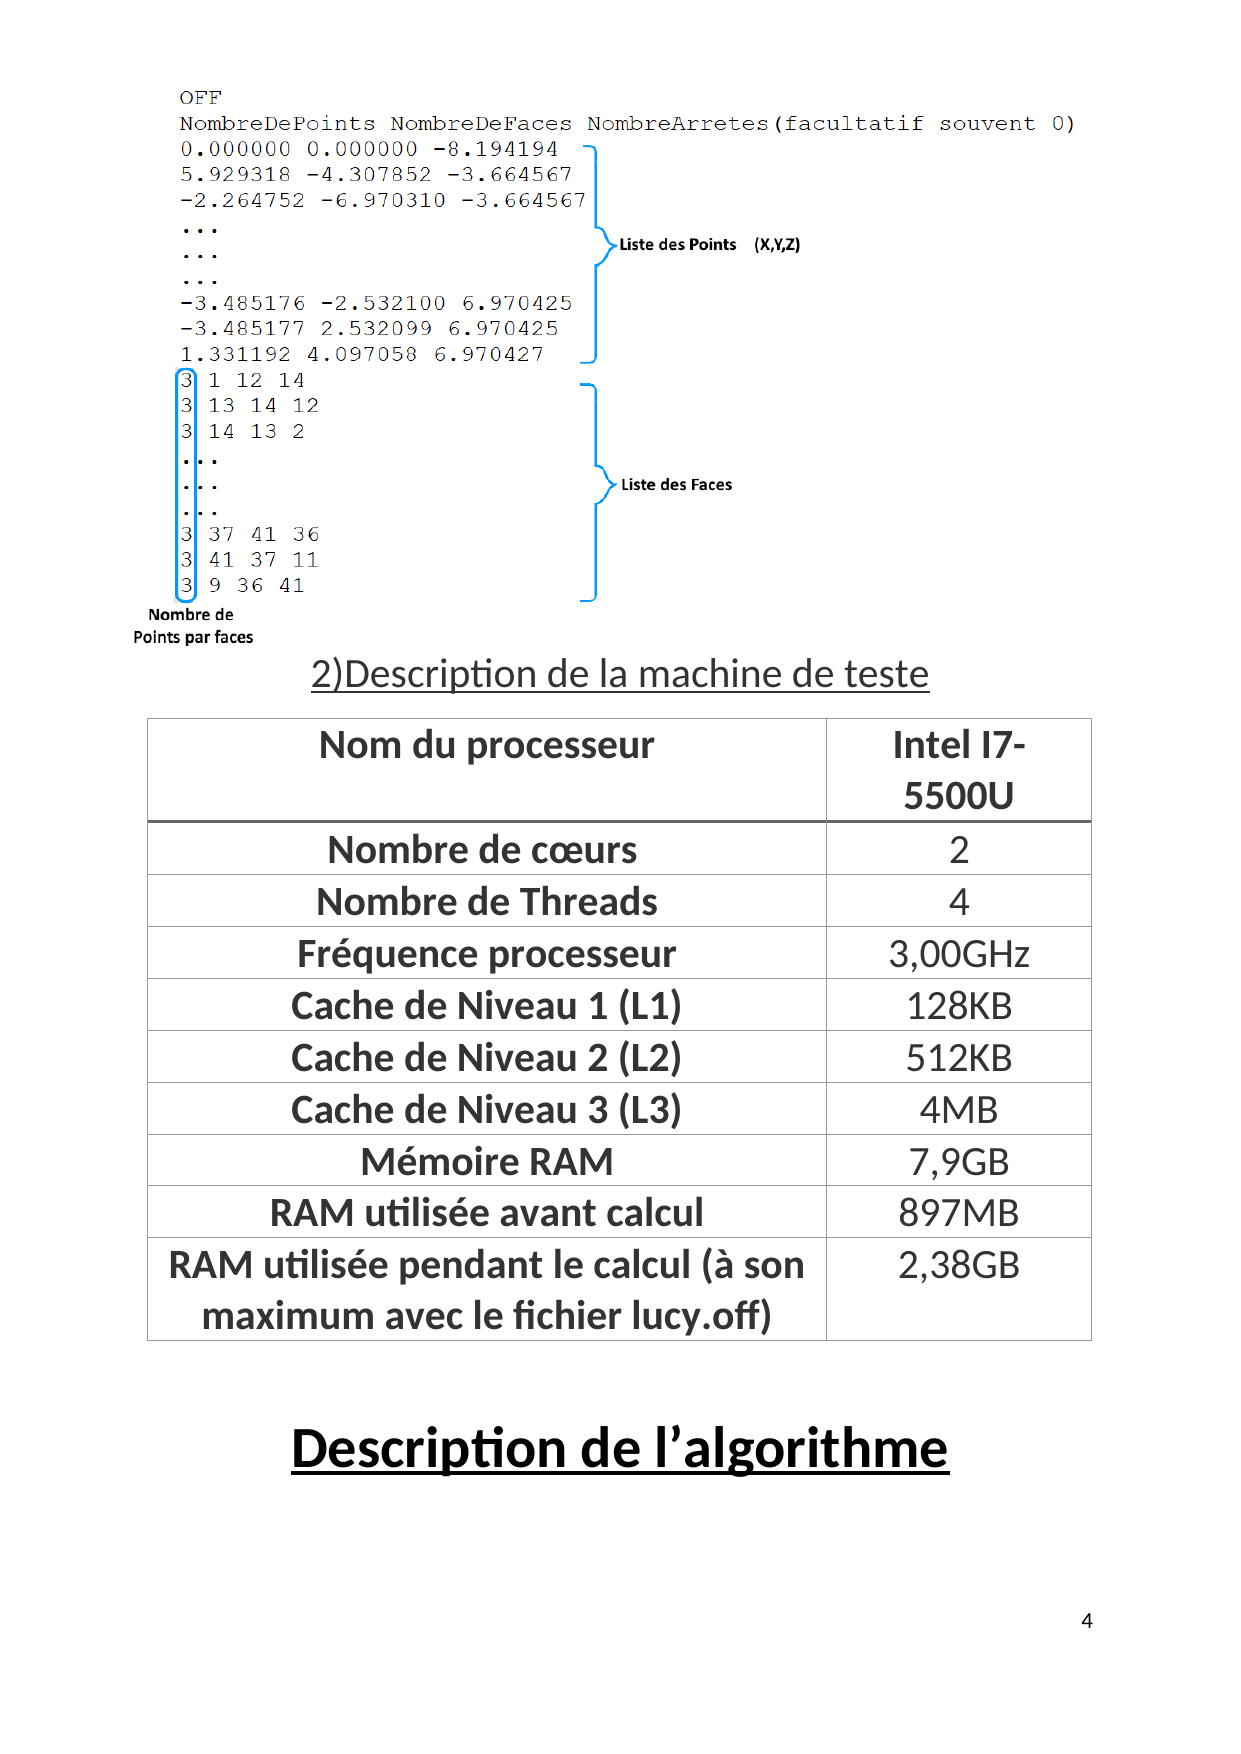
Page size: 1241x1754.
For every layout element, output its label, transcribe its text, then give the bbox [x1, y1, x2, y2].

table_cell 512KB [827, 1031, 1091, 1082]
table_cell RAM utilisée pendant le calcul (à son maximum avec le fichier lucy.off) [148, 1238, 826, 1340]
table_cell 7,9GB [827, 1135, 1091, 1185]
table_cell 897MB [827, 1186, 1091, 1237]
table_cell 2,38GB [827, 1238, 1091, 1340]
text 2)Description de la machine de teste [148, 242, 1093, 698]
table_cell Cache de Niveau 1 (L1) [148, 979, 826, 1030]
table_cell 3,00GHz [827, 927, 1091, 978]
text Description de l’algorithme [148, 1411, 1093, 1482]
table_cell RAM utilisée avant calcul [148, 1186, 826, 1237]
table_cell Fréquence processeur [148, 927, 826, 978]
table_header Nom du processeur [148, 719, 826, 820]
table_cell 128KB [827, 979, 1091, 1030]
table_cell Nombre de Threads [148, 875, 826, 926]
table_cell Cache de Niveau 3 (L3) [148, 1083, 826, 1133]
table_cell Cache de Niveau 2 (L2) [148, 1031, 826, 1082]
table_cell Mémoire RAM [148, 1135, 826, 1185]
table_cell 4 [827, 875, 1091, 926]
table_header Intel I7-5500U [827, 719, 1091, 820]
table_cell 2 [827, 823, 1091, 874]
table_cell 4MB [827, 1083, 1091, 1133]
table_cell Nombre de cœurs [148, 823, 826, 874]
